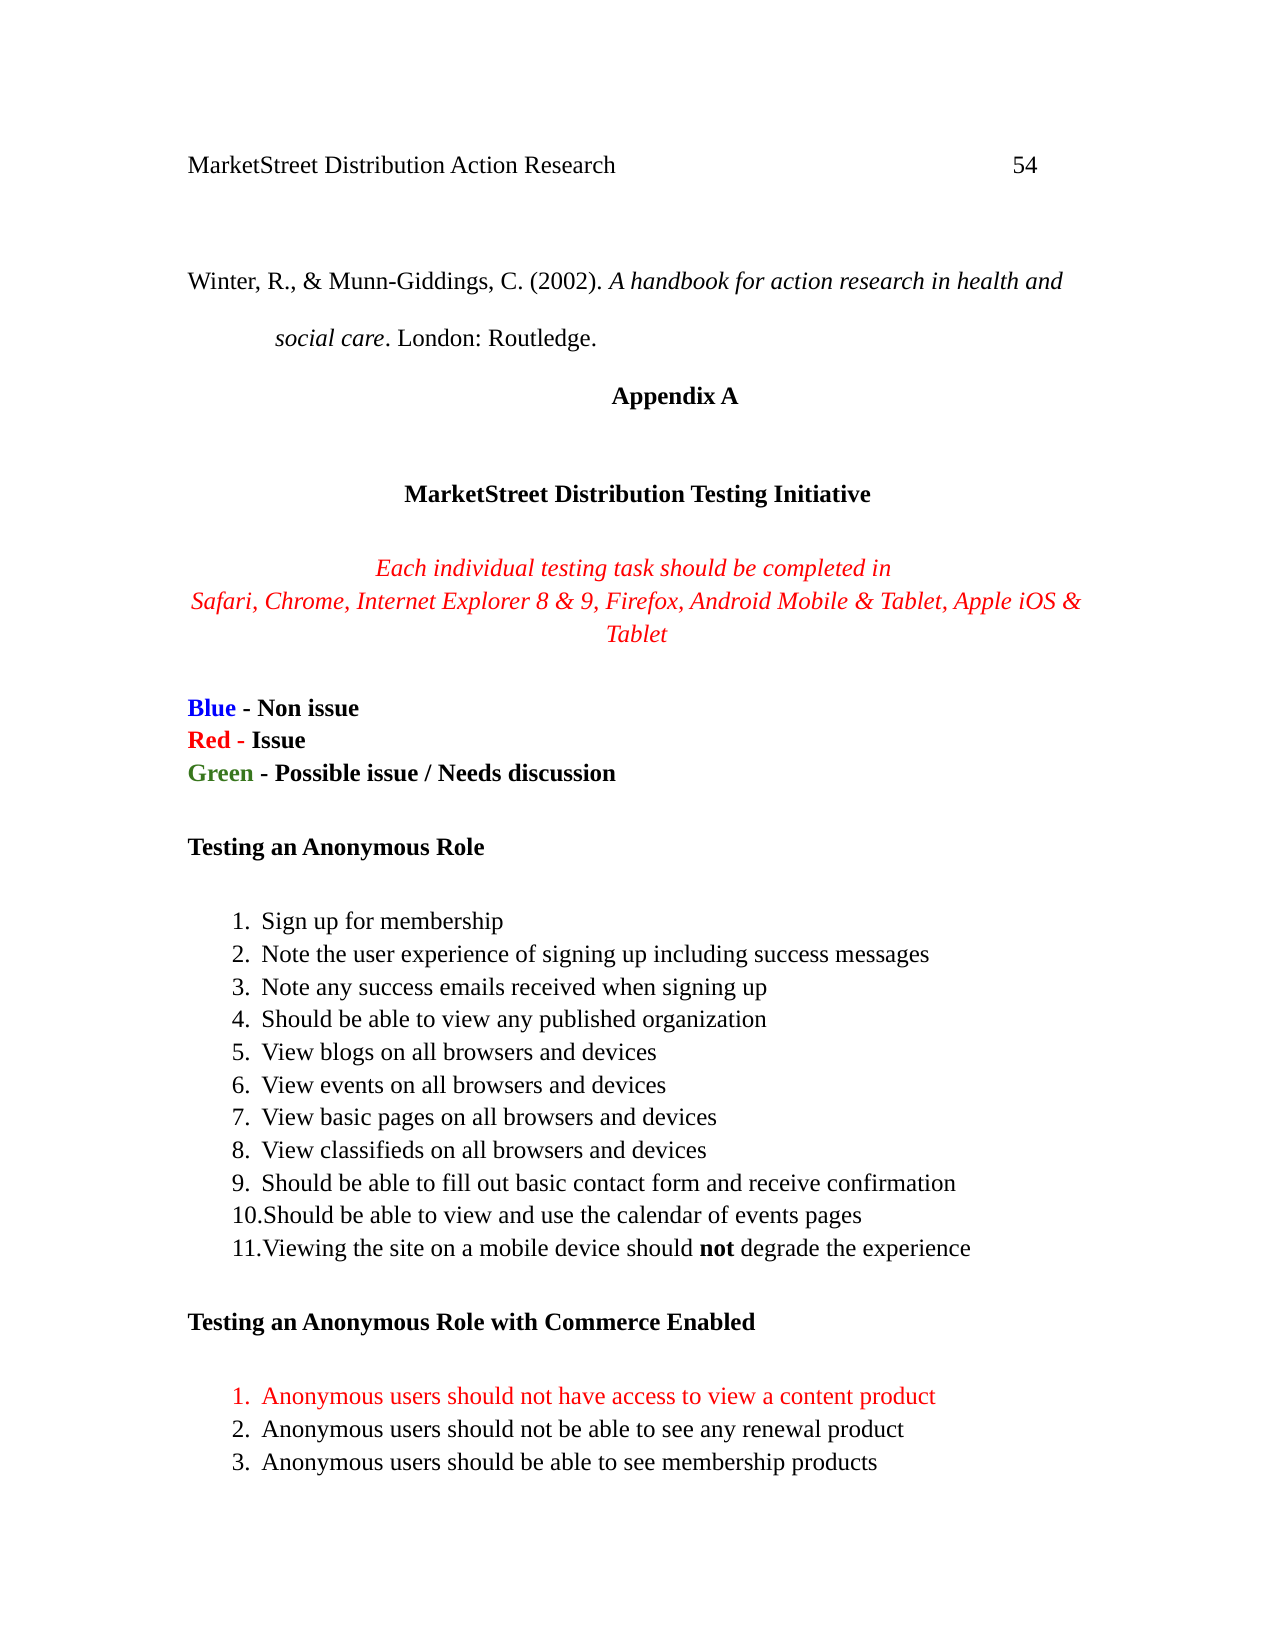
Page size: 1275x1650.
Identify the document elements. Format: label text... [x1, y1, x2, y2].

text Red - Issue [187, 726, 1087, 754]
list View basic pages on all browsers and devices [232, 1102, 1087, 1131]
list View blogs on all browsers and devices [232, 1037, 1087, 1066]
list View classifieds on all browsers and devices [232, 1135, 1087, 1164]
list Sign up for membership [232, 906, 1087, 935]
list Should be able to fill out basic contact form and receive confirmation [232, 1168, 1087, 1197]
list Should be able to view and use the calendar of events pages [232, 1201, 1087, 1229]
text Winter, R., & Munn-Giddings, C. (2002). A handbook for action research in health and social care. London: Routledge. [187, 208, 1087, 352]
list Viewing the site on a mobile device should not degrade the experience [232, 1233, 1087, 1262]
list Anonymous users should not have access to view a content product [232, 1381, 1087, 1410]
text Appendix A [187, 381, 1087, 409]
list Anonymous users should be able to see membership products [232, 1447, 1087, 1475]
list Should be able to view any published organization [232, 1004, 1087, 1033]
list Note the user experience of signing up including success messages [232, 939, 1087, 968]
list View events on all browsers and devices [232, 1070, 1087, 1098]
text Blue - Non issue [187, 693, 1087, 722]
text Green - Possible issue / Needs discussion [187, 758, 1087, 787]
text Each individual testing task should be completed in [187, 553, 1087, 582]
text Testing an Anonymous Role [187, 832, 1087, 861]
list Anonymous users should not be able to see any renewal product [232, 1414, 1087, 1443]
list Note any success emails received when signing up [232, 972, 1087, 1000]
text Testing an Anonymous Role with Commerce Enabled [187, 1307, 1087, 1336]
text MarketStreet Distribution Testing Initiative [187, 479, 1087, 508]
text Safari, Chrome, Internet Explorer 8 & 9, Firefox, Android Mobile & Tablet, Apple iOS & Tablet [187, 586, 1087, 648]
